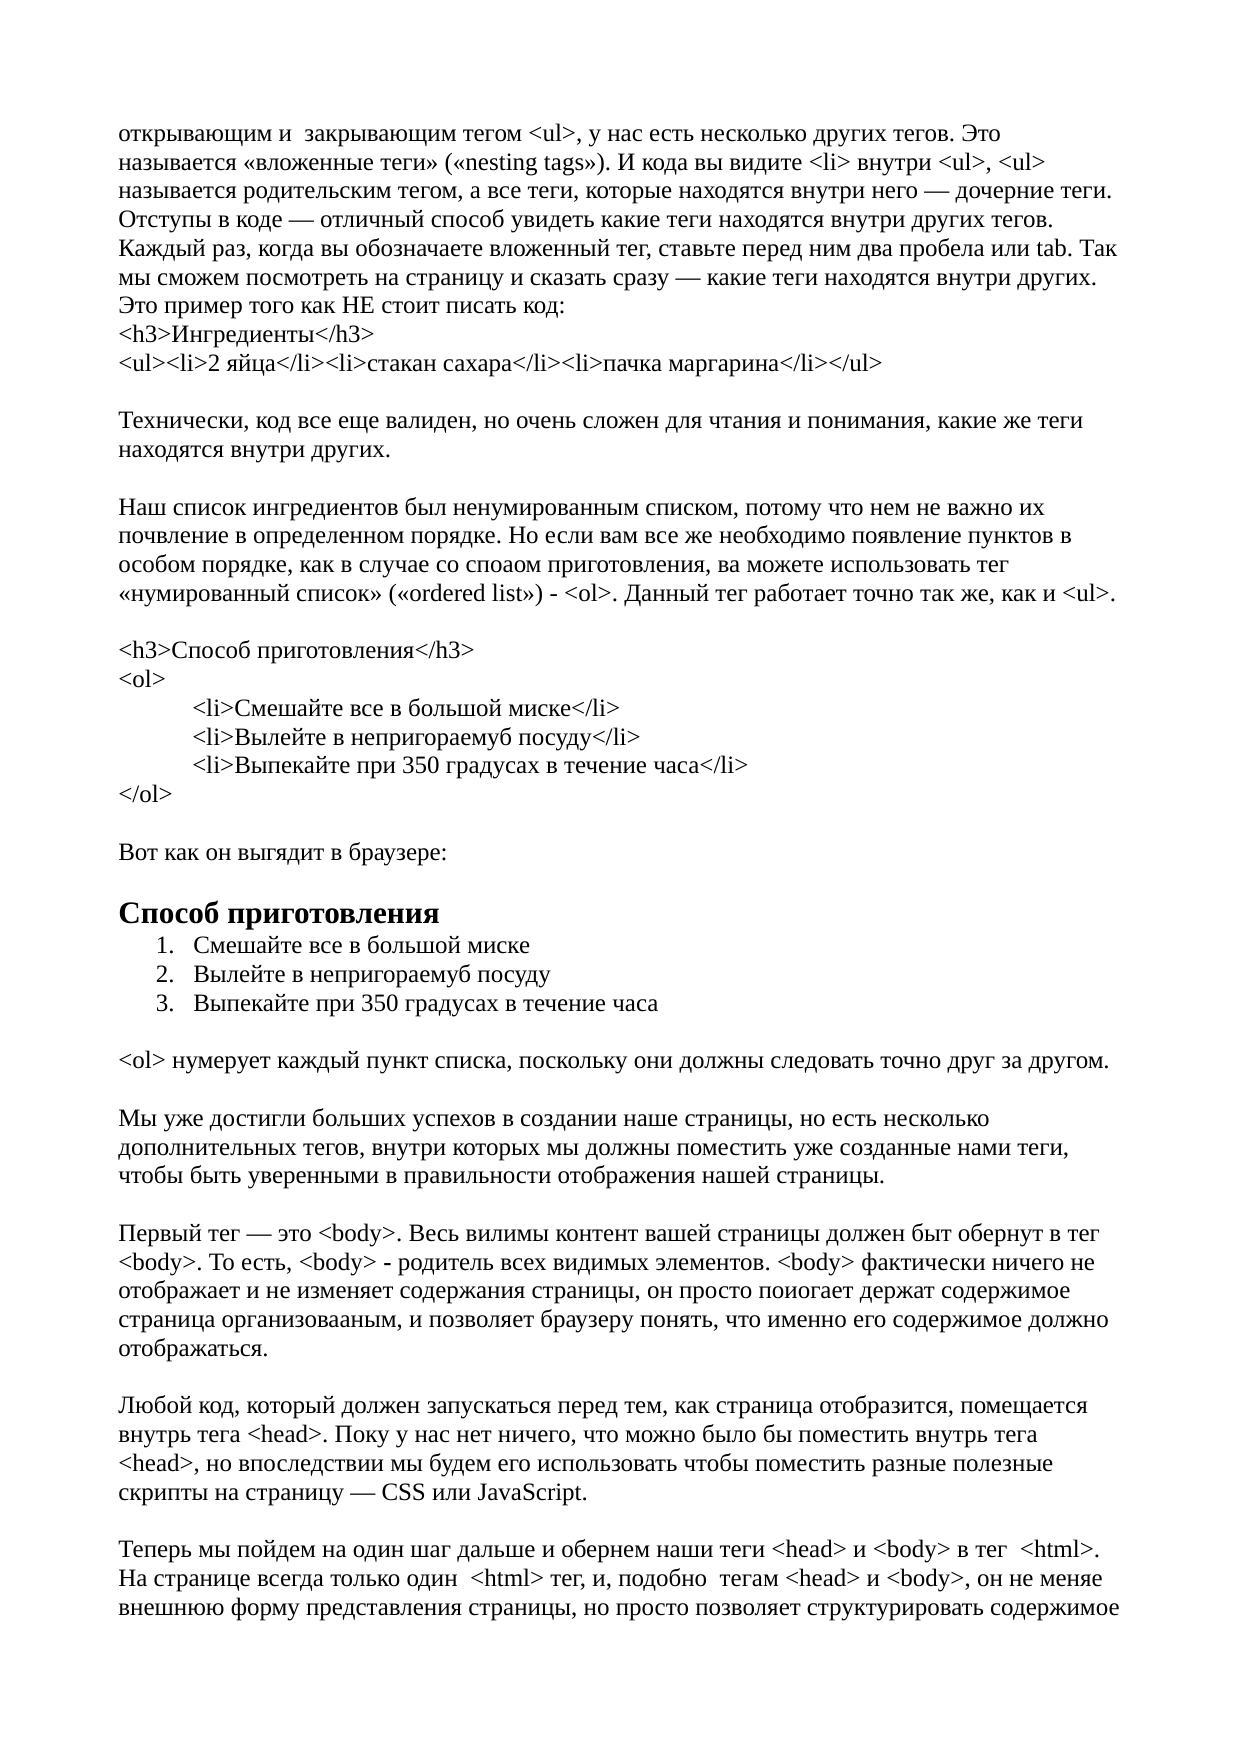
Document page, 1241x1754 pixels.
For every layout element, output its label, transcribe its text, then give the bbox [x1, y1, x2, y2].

text <h3>Ингредиенты</h3> [118, 319, 1122, 348]
text Способ приготовления [118, 894, 1122, 930]
text Вот как он выгядит в браузере: [118, 837, 1122, 866]
text <li>Смешайте все в большой миске</li> [118, 693, 1122, 722]
text </ol> [118, 779, 1122, 808]
text Первый тег — это <body>. Весь вилимы контент вашей страницы должен быт обернут в тег <body>. То есть, <body> - родитель всех видимых элементов. <body> фактически ничего не отображает и не изменяет содержания страницы, он просто поиогает держат содержимое страница организовааным, и позволяет браузеру понять, что именно его содержимое должно отображаться. [118, 1218, 1122, 1362]
text <ol> нумерует каждый пункт списка, поскольку они должны следовать точно друг за другом. [118, 1045, 1122, 1074]
text Технически, код все еще валиден, но очень сложен для чтания и понимания, какие же теги находятся внутри других. [118, 406, 1122, 463]
list Вылейте в непригораемуб посуду [156, 959, 1122, 988]
list Смешайте все в большой миске [156, 930, 1122, 959]
list Выпекайте при 350 градусах в течение часа [156, 988, 1122, 1017]
text Наш список ингредиентов был ненумированным списком, потому что нем не важно их почвление в определенном порядке. Но если вам все же необходимо появление пунктов в особом порядке, как в случае со споаом приготовления, ва можете использовать тег «нумированный список» («ordered list») - <ol>. Данный тег работает точно так же, как и <ul>. [118, 492, 1122, 607]
text <h3>Способ приготовления</h3> [118, 636, 1122, 664]
text открывающим и закрывающим тегом <ul>, у нас есть несколько других тегов. Это называется «вложенные теги» («nesting tags»). И кода вы видите <li> внутри <ul>, <ul> называется родительским тегом, а все теги, которые находятся внутри него — дочерние теги. [118, 118, 1122, 204]
text Это пример того как НЕ стоит писать код: [118, 291, 1122, 319]
text <li>Выпекайте при 350 градусах в течение часа</li> [118, 751, 1122, 779]
text Мы уже достигли больших успехов в создании наше страницы, но есть несколько дополнительных тегов, внутри которых мы должны поместить уже созданные нами теги, чтобы быть уверенными в правильности отображения нашей страницы. [118, 1103, 1122, 1189]
text Любой код, который должен запускаться перед тем, как страница отобразится, помещается внутрь тега <head>. Поку у нас нет ничего, что можно было бы поместить внутрь тега <head>, но впоследствии мы будем его использовать чтобы поместить разные полезные скрипты на страницу — CSS или JavaScript. [118, 1390, 1122, 1505]
text Отступы в коде — отличный способ увидеть какие теги находятся внутри других тегов. Каждый раз, когда вы обозначаете вложенный тег, ставьте перед ним два пробела или tab. Так мы сможем посмотреть на страницу и сказать сразу — какие теги находятся внутри других. [118, 204, 1122, 291]
text Теперь мы пойдем на один шаг дальше и обернем наши теги <head> и <body> в тег <html>. На странице всегда только один <html> тег, и, подобно тегам <head> и <body>, он не меняе внешнюю форму представления страницы, но просто позволяет структурировать содержимое [118, 1534, 1122, 1620]
text <ol> [118, 664, 1122, 693]
text <ul><li>2 яйца</li><li>стакан сахара</li><li>пачка маргарина</li></ul> [118, 348, 1122, 377]
text <li>Вылейте в непригораемуб посуду</li> [118, 722, 1122, 751]
